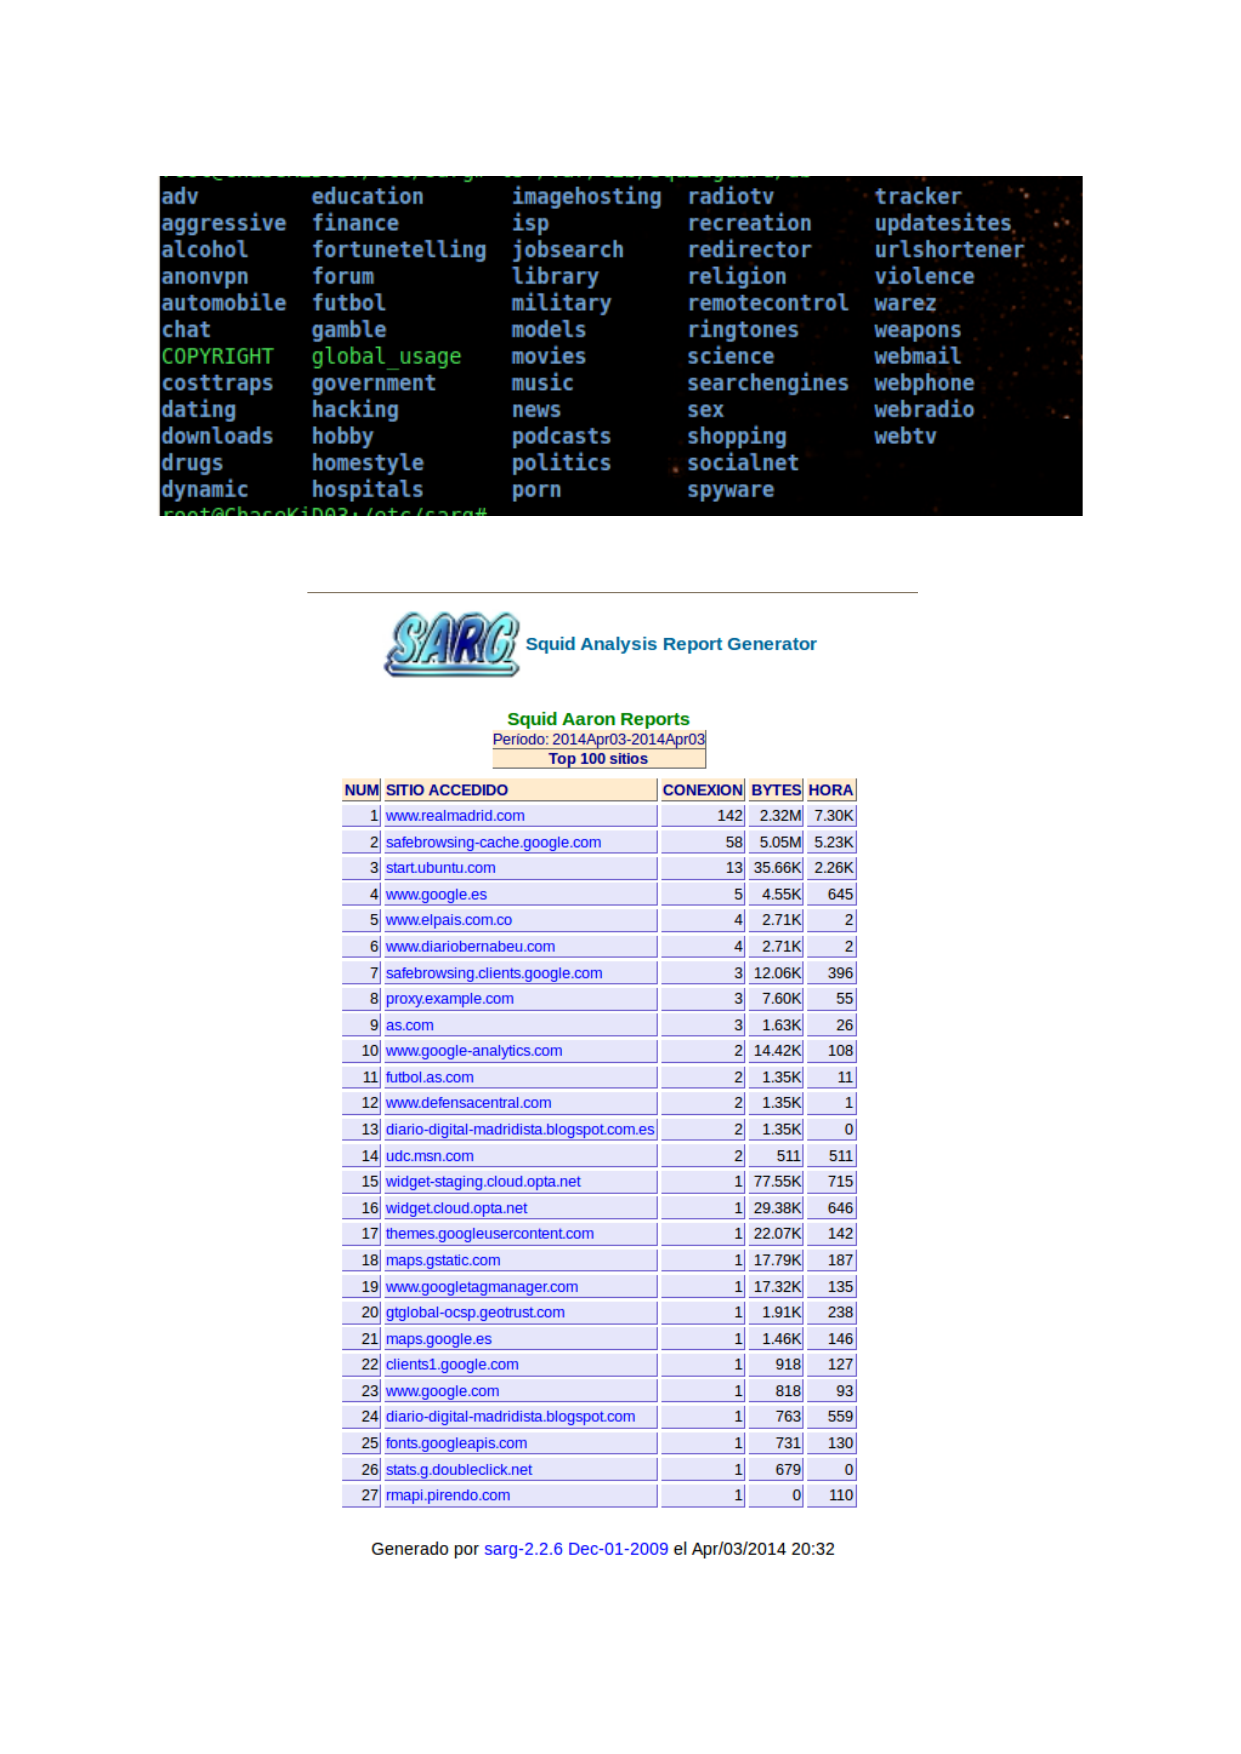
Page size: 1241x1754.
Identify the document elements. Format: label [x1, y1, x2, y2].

picture [157, 176, 1083, 516]
picture [307, 592, 918, 1561]
